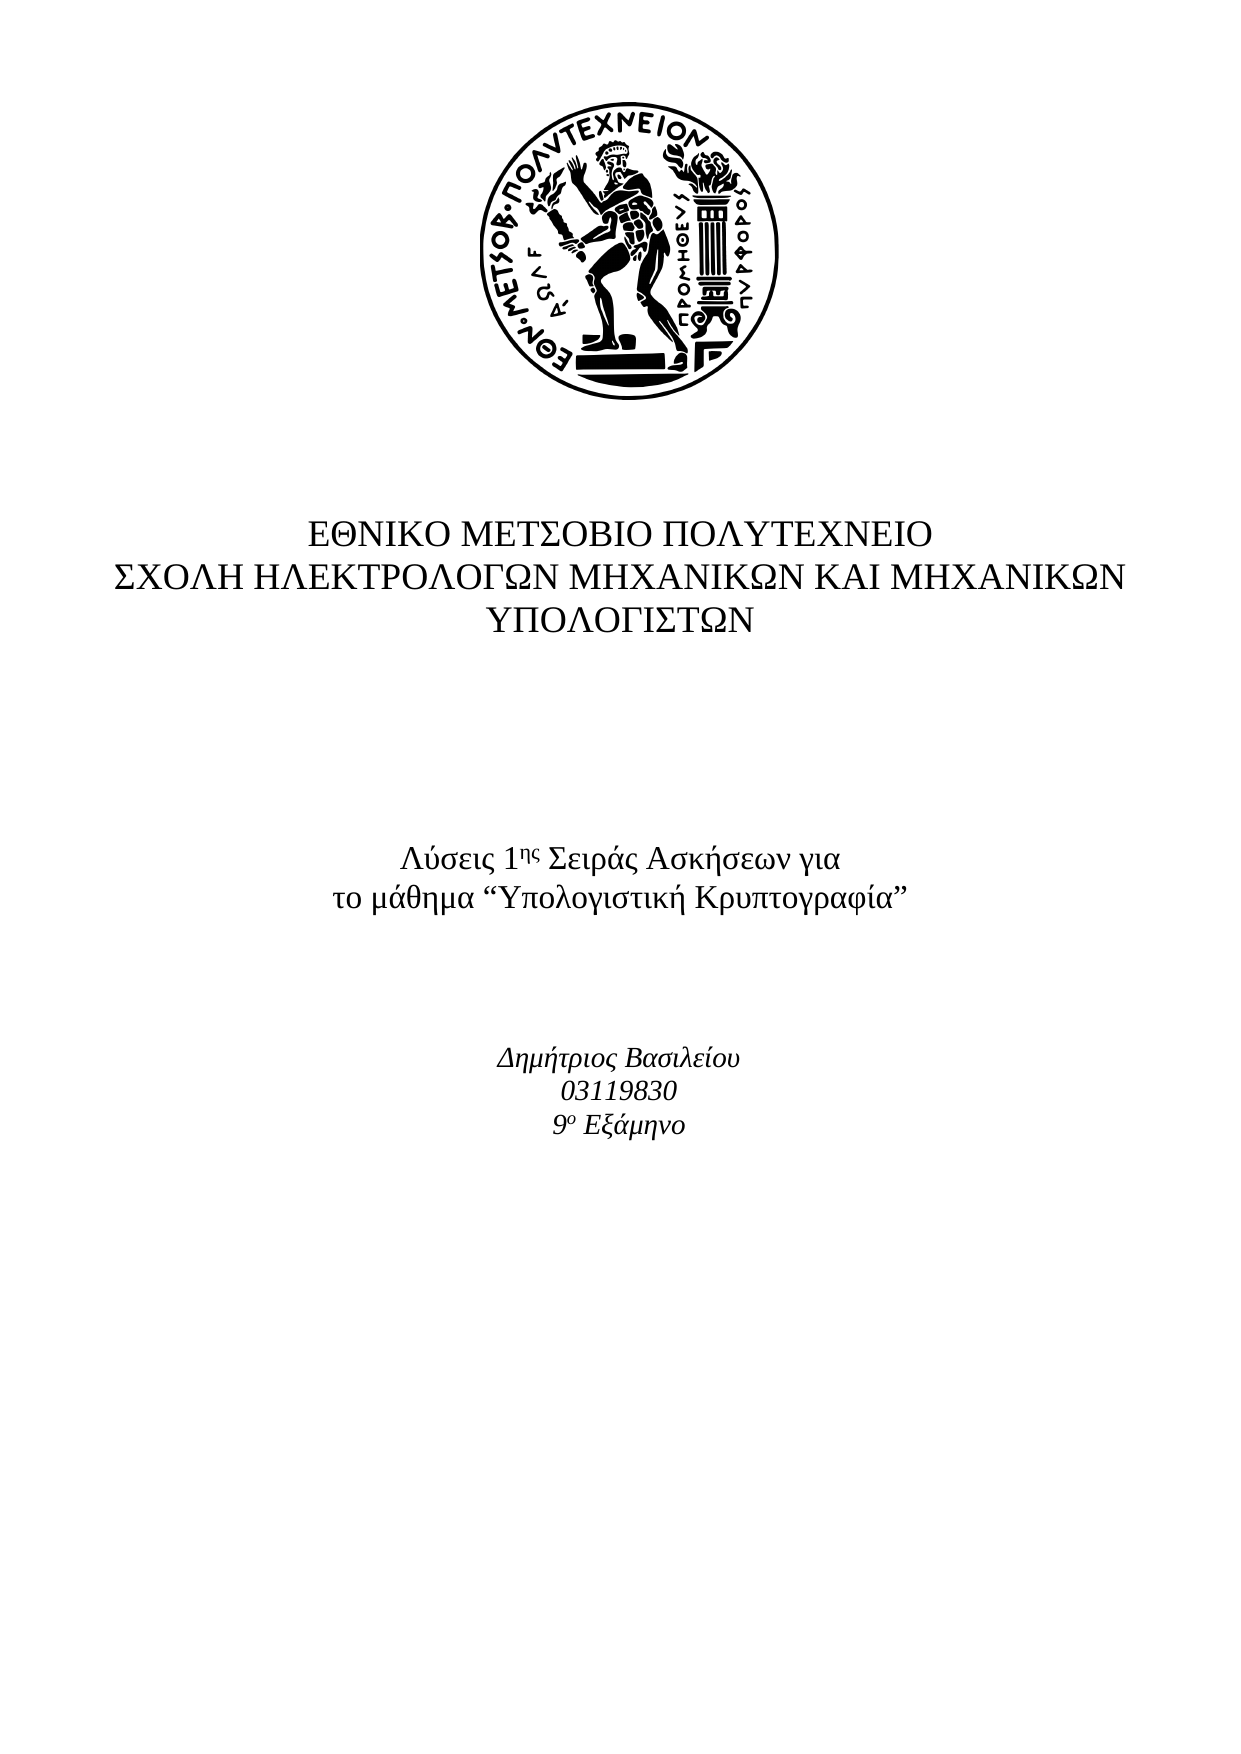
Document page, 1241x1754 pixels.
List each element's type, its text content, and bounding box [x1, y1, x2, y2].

text 03119830 [75, 1073, 1165, 1107]
text 9ο Εξάμηνο [75, 1107, 1165, 1141]
text Λύσεις 1ης Σειράς Ασκήσεων για το μάθημα “Υπολογιστική Κρυπτογραφία” [75, 839, 1165, 915]
text ΕΘΝΙΚΟ ΜΕΤΣΟΒΙΟ ΠΟΛΥΤΕΧΝΕΙΟ ΣΧΟΛΗ ΗΛΕΚΤΡΟΛΟΓΩΝ ΜΗΧΑΝΙΚΩΝ ΚΑΙ ΜΗΧΑΝΙΚΩΝ ΥΠΟΛΟΓΙΣΤΩΝ [75, 511, 1165, 641]
text Δημήτριος Βασιλείου [75, 1040, 1165, 1073]
